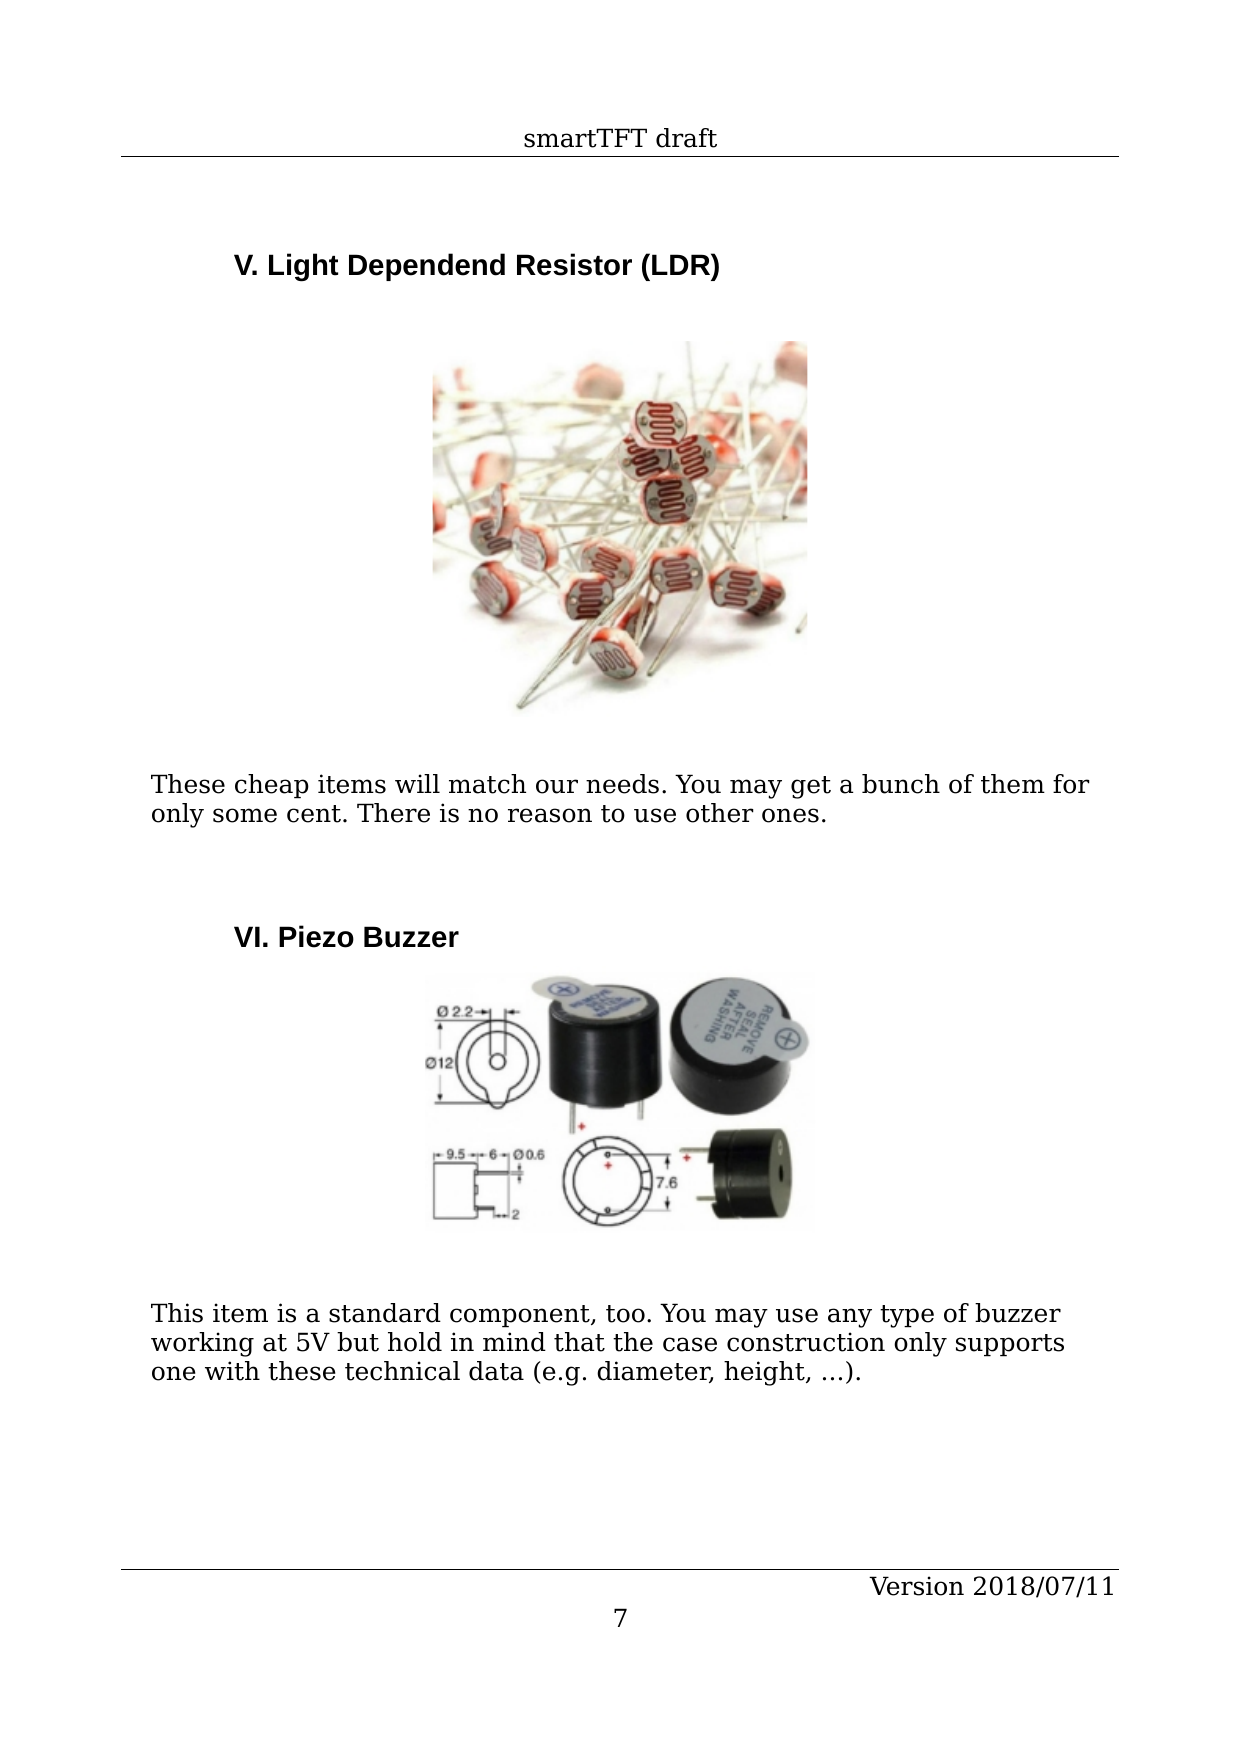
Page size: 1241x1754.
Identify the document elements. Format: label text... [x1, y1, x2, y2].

picture [424, 966, 816, 1234]
subtitle Piezo Buzzer [233, 920, 1119, 953]
text This item is a standard component, too. You may use any type of buzzer working at 5V but hold in mind that the case construction only supports one with these technical data (e.g. diameter, height, ...). [151, 1299, 1119, 1387]
subtitle Light Dependend Resistor (LDR) [233, 248, 1119, 282]
picture [432, 341, 808, 717]
text These cheap items will match our needs. You may get a bunch of them for only some cent. There is no reason to use other ones. [151, 770, 1119, 828]
